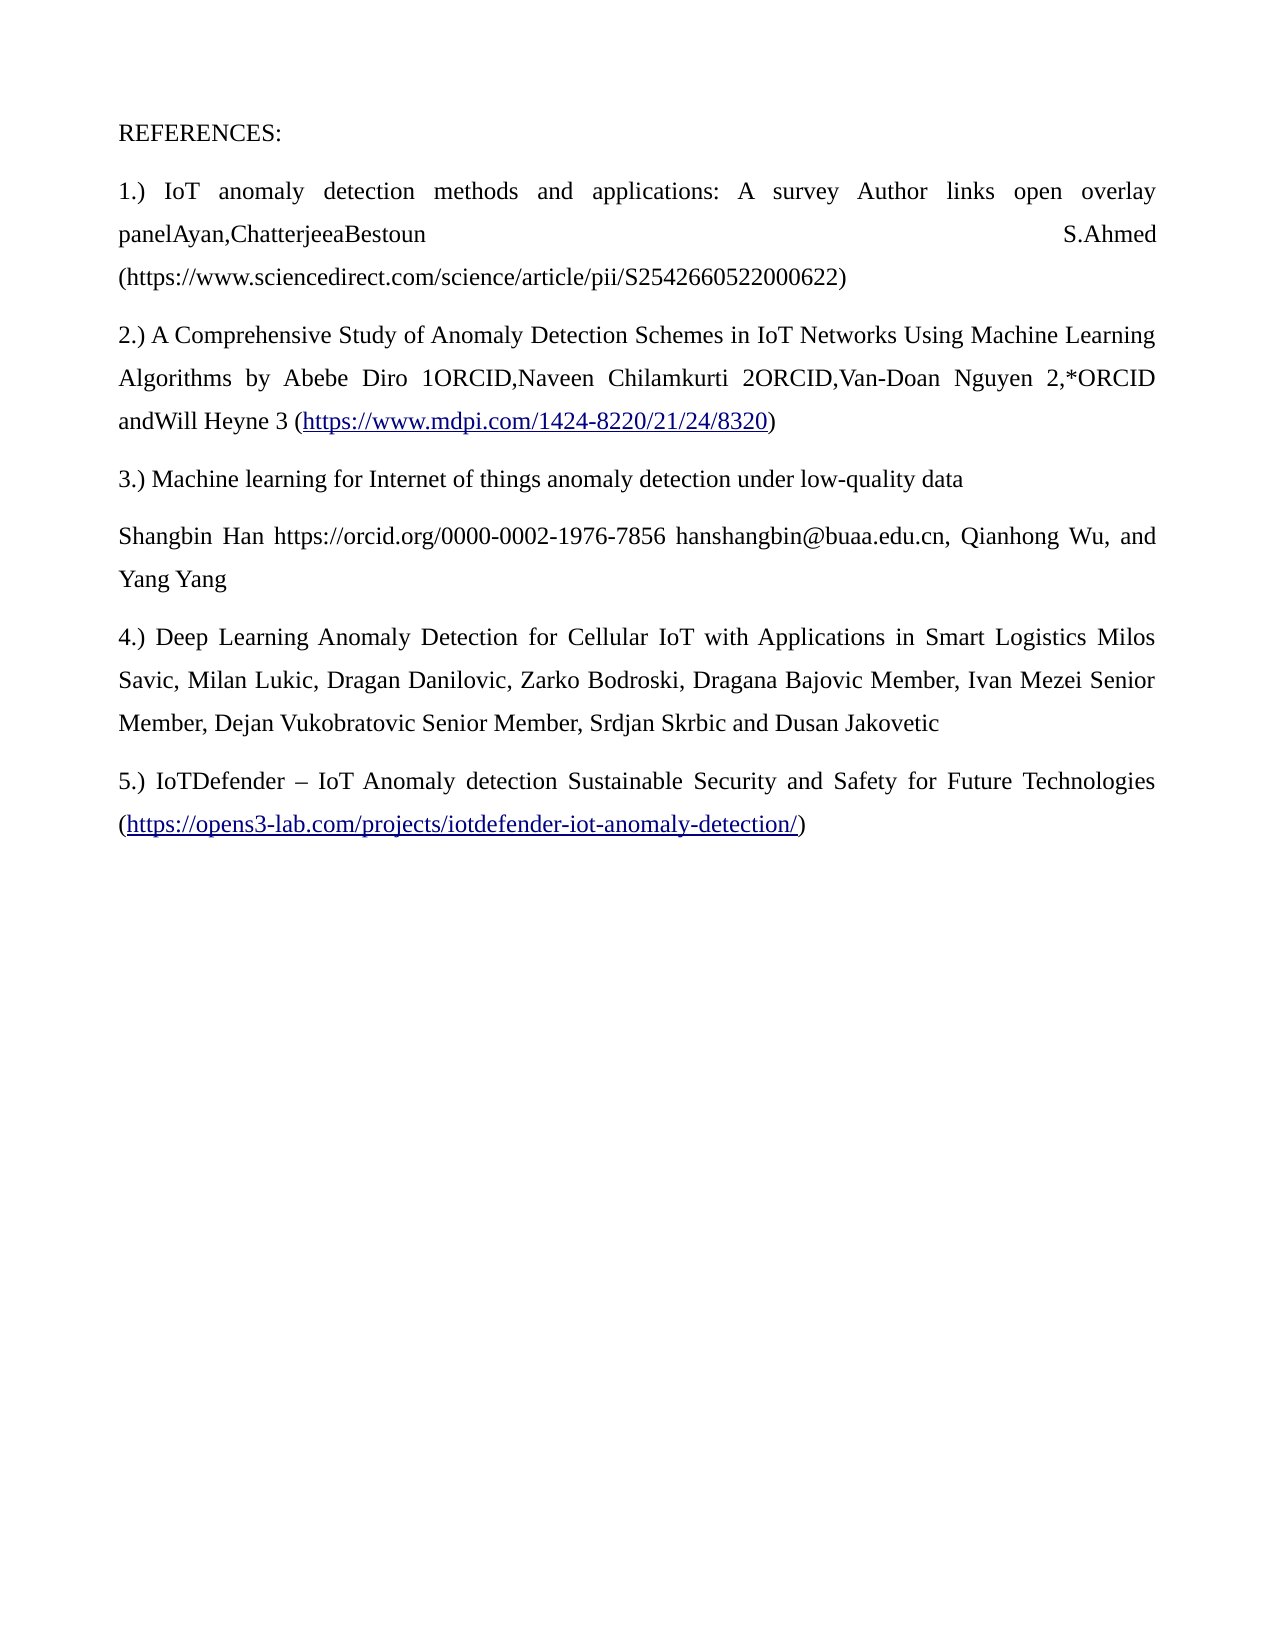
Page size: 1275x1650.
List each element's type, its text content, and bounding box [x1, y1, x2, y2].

text Shangbin Han https://orcid.org/0000-0002-1976-7856 hanshangbin@buaa.edu.cn, Qianhong Wu, and Yang Yang [118, 521, 1157, 593]
text 2.) A Comprehensive Study of Anomaly Detection Schemes in IoT Networks Using Machine Learning Algorithms by Abebe Diro 1ORCID,Naveen Chilamkurti 2ORCID,Van-Doan Nguyen 2,*ORCID andWill Heyne 3 (https://www.mdpi.com/1424-8220/21/24/8320) [118, 320, 1157, 435]
text 3.) Machine learning for Internet of things anomaly detection under low-quality data [118, 464, 1157, 492]
text 5.) IoTDefender – IoT Anomaly detection Sustainable Security and Safety for Future Technologies (https://opens3-lab.com/projects/iotdefender-iot-anomaly-detection/) [118, 766, 1157, 838]
text 1.) IoT anomaly detection methods and applications: A survey Author links open overlay panelAyan,ChatterjeeaBestoun S.Ahmed (https://www.sciencedirect.com/science/article/pii/S2542660522000622) [118, 176, 1157, 291]
text 4.) Deep Learning Anomaly Detection for Cellular IoT with Applications in Smart Logistics Milos Savic, Milan Lukic, Dragan Danilovic, Zarko Bodroski, Dragana Bajovic Member, Ivan Mezei Senior Member, Dejan Vukobratovic Senior Member, Srdjan Skrbic and Dusan Jakovetic [118, 622, 1157, 737]
text REFERENCES: [118, 118, 1157, 147]
